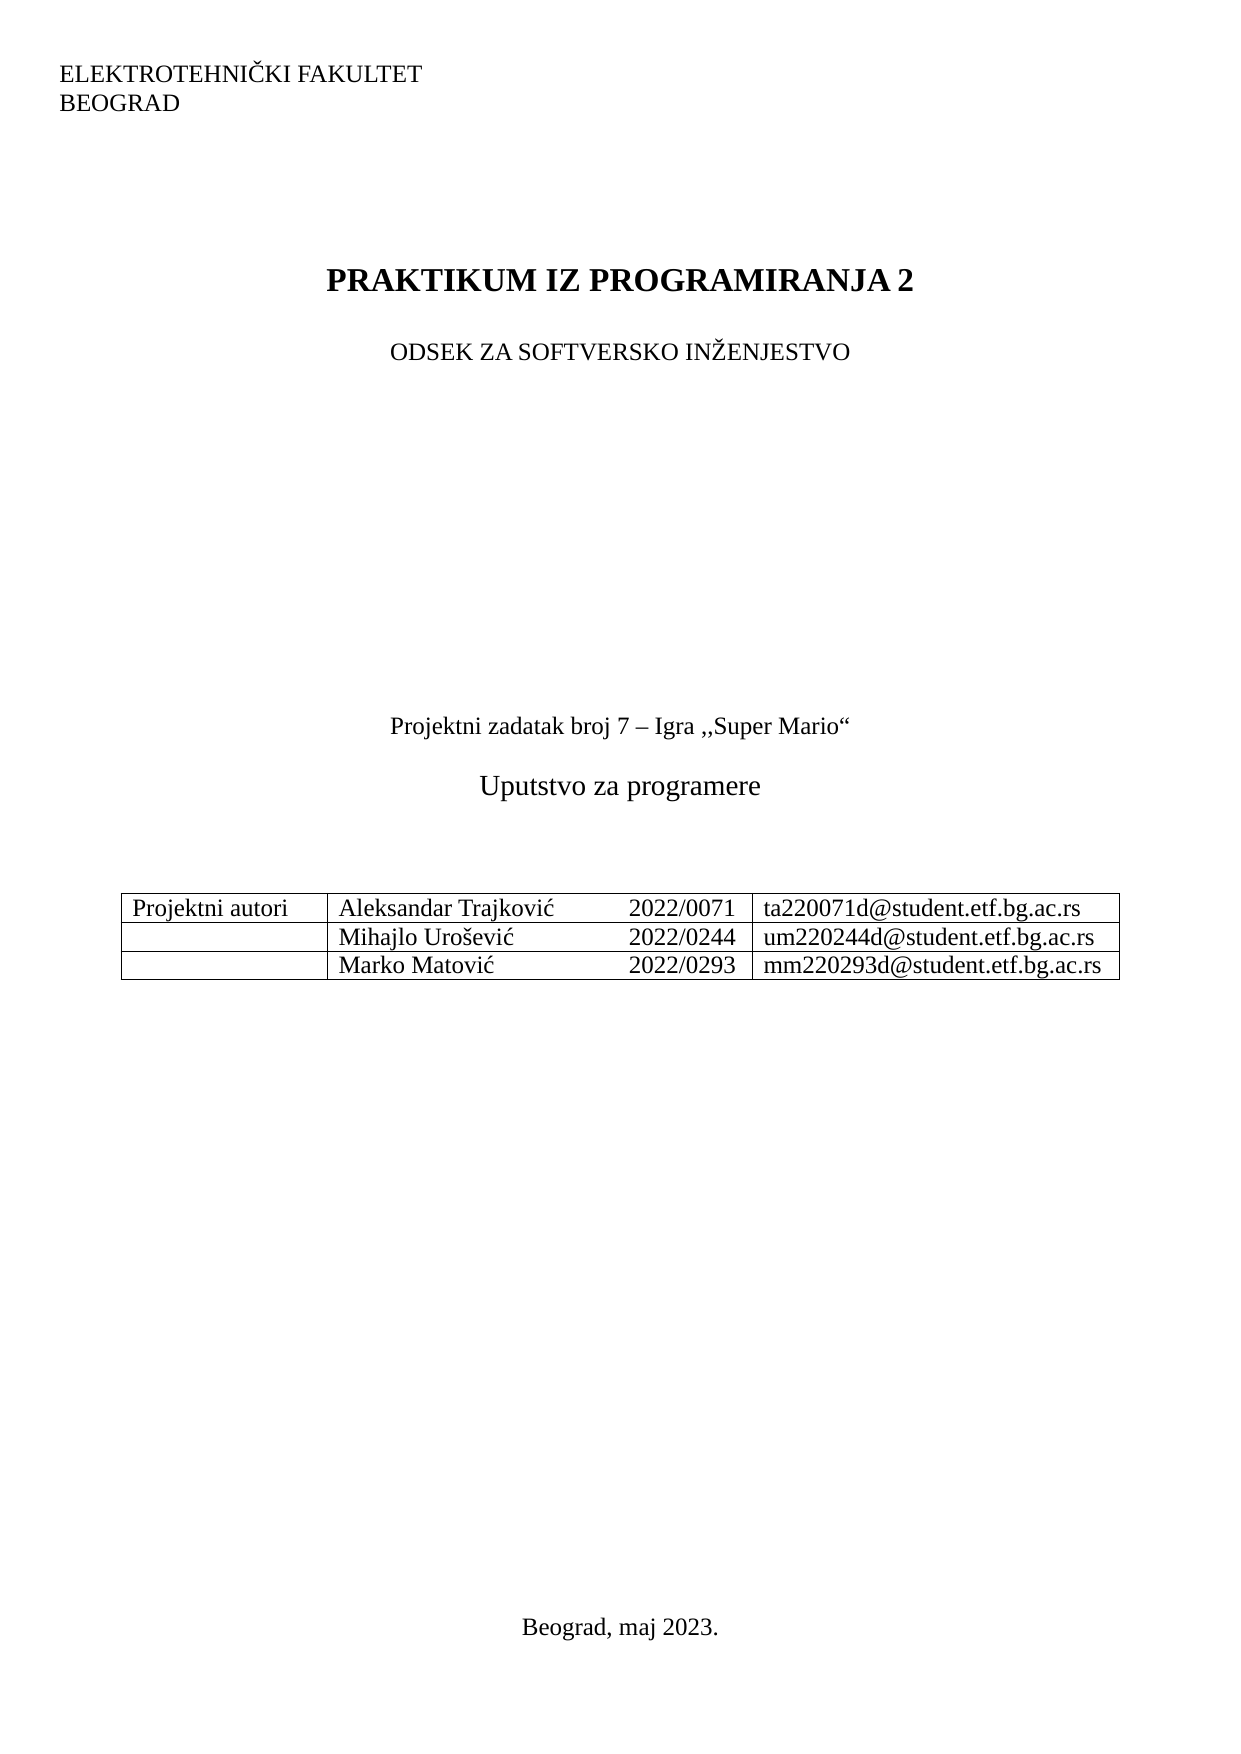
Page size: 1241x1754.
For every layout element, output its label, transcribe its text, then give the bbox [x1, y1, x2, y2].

text PRAKTIKUM IZ PROGRAMIRANJA 2 [59, 260, 1181, 299]
text ELEKTROTEHNIČKI FAKULTET [59, 59, 1181, 88]
table_header Projektni autori [122, 894, 327, 922]
table_cell um220244d@student.etf.bg.ac.rs [753, 923, 1119, 951]
table_cell Mihajlo Urošević 2022/0244 [328, 923, 752, 951]
table_cell [122, 952, 327, 979]
table_header ta220071d@student.etf.bg.ac.rs [753, 894, 1119, 922]
table_cell [122, 923, 327, 951]
table_cell Marko Matović 2022/0293 [328, 952, 752, 979]
text Uputstvo za programere [59, 768, 1181, 802]
text BEOGRAD [59, 88, 1181, 117]
text ODSEK ZA SOFTVERSKO INŽENJESTVO [59, 337, 1181, 366]
text Beograd, maj 2023. [59, 1612, 1181, 1641]
text Projektni zadatak broj 7 – Igra ,,Super Mario“ [59, 711, 1181, 739]
table_header Aleksandar Trajković 2022/0071 [328, 894, 752, 922]
table_cell mm220293d@student.etf.bg.ac.rs [753, 952, 1119, 979]
